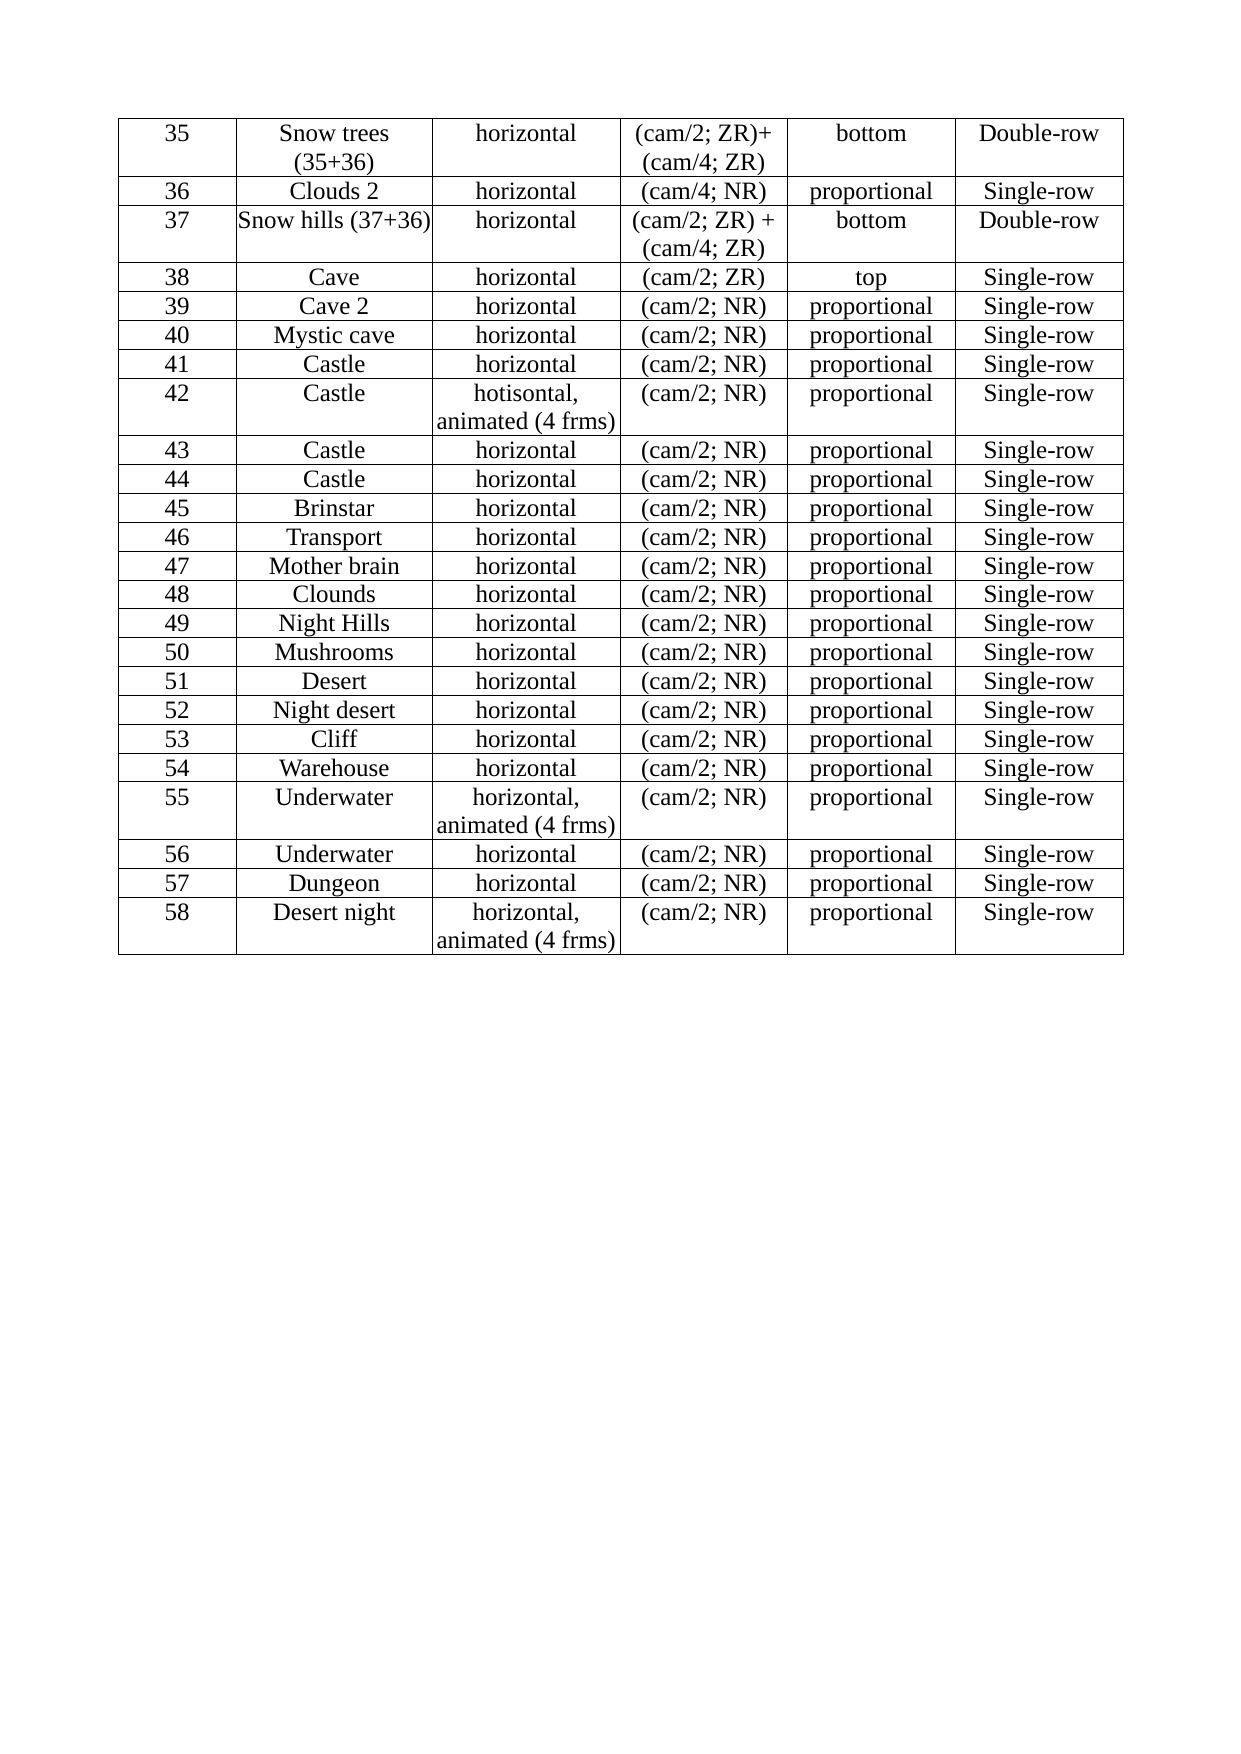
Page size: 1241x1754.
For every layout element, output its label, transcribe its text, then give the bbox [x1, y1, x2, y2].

table_cell horizontal [433, 523, 620, 551]
table_cell Single-row [956, 552, 1123, 579]
table_cell Single-row [956, 494, 1123, 522]
table_cell (cam/2; NR) [621, 725, 787, 753]
table_cell Underwater [237, 782, 432, 839]
table_cell Single-row [956, 840, 1123, 868]
table_cell (cam/2; NR) [621, 840, 787, 868]
table_cell 38 [119, 263, 236, 291]
table_cell Snow trees (35+36) [237, 119, 432, 176]
table_cell Brinstar [237, 494, 432, 522]
table_cell horizontal [433, 119, 620, 176]
table_cell (cam/2; NR) [621, 581, 787, 608]
table_cell Transport [237, 523, 432, 551]
table_cell 55 [119, 782, 236, 839]
table_cell proportional [788, 581, 955, 608]
table_cell 39 [119, 292, 236, 320]
table_cell Single-row [956, 869, 1123, 897]
table_cell 49 [119, 609, 236, 637]
table_cell Double-row [956, 206, 1123, 262]
table_cell 40 [119, 321, 236, 349]
table_cell Single-row [956, 754, 1123, 781]
table_cell horizontal [433, 465, 620, 493]
table_cell proportional [788, 667, 955, 695]
table_cell proportional [788, 638, 955, 666]
table_cell 51 [119, 667, 236, 695]
table_cell 43 [119, 436, 236, 464]
table_cell proportional [788, 177, 955, 204]
table_cell proportional [788, 523, 955, 551]
table_cell 44 [119, 465, 236, 493]
table_cell 57 [119, 869, 236, 897]
table_cell Single-row [956, 379, 1123, 435]
table_cell proportional [788, 292, 955, 320]
table_cell Snow hills (37+36) [237, 206, 432, 262]
table_cell horizontal [433, 725, 620, 753]
table_cell Cliff [237, 725, 432, 753]
table_cell Single-row [956, 696, 1123, 724]
table_cell horizontal [433, 263, 620, 291]
table_cell 54 [119, 754, 236, 781]
table_cell Single-row [956, 177, 1123, 204]
table_cell (cam/2; NR) [621, 292, 787, 320]
table_cell Single-row [956, 321, 1123, 349]
table_cell Castle [237, 465, 432, 493]
table_cell proportional [788, 840, 955, 868]
table_cell horizontal, animated (4 frms) [433, 782, 620, 839]
table_cell proportional [788, 465, 955, 493]
table_cell Clouds 2 [237, 177, 432, 204]
table_cell 45 [119, 494, 236, 522]
table_cell horizontal [433, 609, 620, 637]
table_cell (cam/2; NR) [621, 321, 787, 349]
table_cell (cam/2; NR) [621, 638, 787, 666]
table_cell 48 [119, 581, 236, 608]
table_cell horizontal [433, 350, 620, 378]
table_cell horizontal [433, 638, 620, 666]
table_cell (cam/2; NR) [621, 754, 787, 781]
table_cell bottom [788, 119, 955, 176]
table_cell Single-row [956, 523, 1123, 551]
table_cell 36 [119, 177, 236, 204]
table_cell Night desert [237, 696, 432, 724]
table_cell (cam/2; NR) [621, 436, 787, 464]
table_cell hotisontal, animated (4 frms) [433, 379, 620, 435]
table_cell 47 [119, 552, 236, 579]
table_cell proportional [788, 379, 955, 435]
table_cell proportional [788, 494, 955, 522]
table_cell (cam/2; NR) [621, 350, 787, 378]
table_cell Single-row [956, 782, 1123, 839]
table_cell proportional [788, 552, 955, 579]
table_cell top [788, 263, 955, 291]
table_cell proportional [788, 609, 955, 637]
table_cell horizontal [433, 436, 620, 464]
table_cell Single-row [956, 609, 1123, 637]
table_cell (cam/2; ZR)+(cam/4; ZR) [621, 119, 787, 176]
table_cell Single-row [956, 898, 1123, 954]
table_cell Single-row [956, 581, 1123, 608]
table_cell Mushrooms [237, 638, 432, 666]
table_cell (cam/2; NR) [621, 523, 787, 551]
table_cell proportional [788, 782, 955, 839]
table_cell proportional [788, 696, 955, 724]
table_cell Warehouse [237, 754, 432, 781]
table_cell 56 [119, 840, 236, 868]
table_cell (cam/2; NR) [621, 782, 787, 839]
table_cell horizontal [433, 754, 620, 781]
table_cell (cam/2; ZR) [621, 263, 787, 291]
table_cell (cam/2; NR) [621, 696, 787, 724]
table_cell Single-row [956, 350, 1123, 378]
table_cell Cave 2 [237, 292, 432, 320]
table_cell Single-row [956, 292, 1123, 320]
table_cell (cam/2; NR) [621, 552, 787, 579]
table_cell Cave [237, 263, 432, 291]
table_cell Single-row [956, 436, 1123, 464]
table_cell proportional [788, 350, 955, 378]
table_cell Mystic cave [237, 321, 432, 349]
table_cell (cam/2; NR) [621, 465, 787, 493]
table_cell (cam/2; NR) [621, 494, 787, 522]
table_cell (cam/2; NR) [621, 379, 787, 435]
table_cell horizontal [433, 667, 620, 695]
table_cell (cam/2; NR) [621, 609, 787, 637]
table_cell Desert [237, 667, 432, 695]
table_cell Castle [237, 379, 432, 435]
table_cell horizontal [433, 581, 620, 608]
table_cell 50 [119, 638, 236, 666]
table_cell horizontal [433, 292, 620, 320]
table_cell horizontal [433, 177, 620, 204]
table_cell 46 [119, 523, 236, 551]
table_cell bottom [788, 206, 955, 262]
table_cell horizontal [433, 840, 620, 868]
table_cell 41 [119, 350, 236, 378]
table_cell proportional [788, 436, 955, 464]
table_cell Night Hills [237, 609, 432, 637]
table_cell horizontal [433, 321, 620, 349]
table_cell horizontal, animated (4 frms) [433, 898, 620, 954]
table_cell proportional [788, 754, 955, 781]
table_cell Single-row [956, 263, 1123, 291]
table_cell proportional [788, 869, 955, 897]
table_cell 52 [119, 696, 236, 724]
table_cell horizontal [433, 696, 620, 724]
table_cell horizontal [433, 869, 620, 897]
table_cell horizontal [433, 206, 620, 262]
table_cell Clounds [237, 581, 432, 608]
table_cell 53 [119, 725, 236, 753]
table_cell (cam/2; ZR) + (cam/4; ZR) [621, 206, 787, 262]
table_cell proportional [788, 725, 955, 753]
table_cell horizontal [433, 552, 620, 579]
table_cell proportional [788, 321, 955, 349]
table_cell Dungeon [237, 869, 432, 897]
table_cell Castle [237, 436, 432, 464]
table_cell Underwater [237, 840, 432, 868]
table_cell Single-row [956, 465, 1123, 493]
table_cell proportional [788, 898, 955, 954]
table_cell 35 [119, 119, 236, 176]
table_cell Single-row [956, 725, 1123, 753]
table_cell 37 [119, 206, 236, 262]
table_cell Desert night [237, 898, 432, 954]
table_cell (cam/2; NR) [621, 898, 787, 954]
table_cell Double-row [956, 119, 1123, 176]
table_cell 58 [119, 898, 236, 954]
table_cell 42 [119, 379, 236, 435]
table_cell (cam/2; NR) [621, 667, 787, 695]
table_cell Mother brain [237, 552, 432, 579]
table_cell Single-row [956, 638, 1123, 666]
table_cell horizontal [433, 494, 620, 522]
table_cell Single-row [956, 667, 1123, 695]
table_cell Castle [237, 350, 432, 378]
table_cell (cam/4; NR) [621, 177, 787, 204]
table_cell (cam/2; NR) [621, 869, 787, 897]
